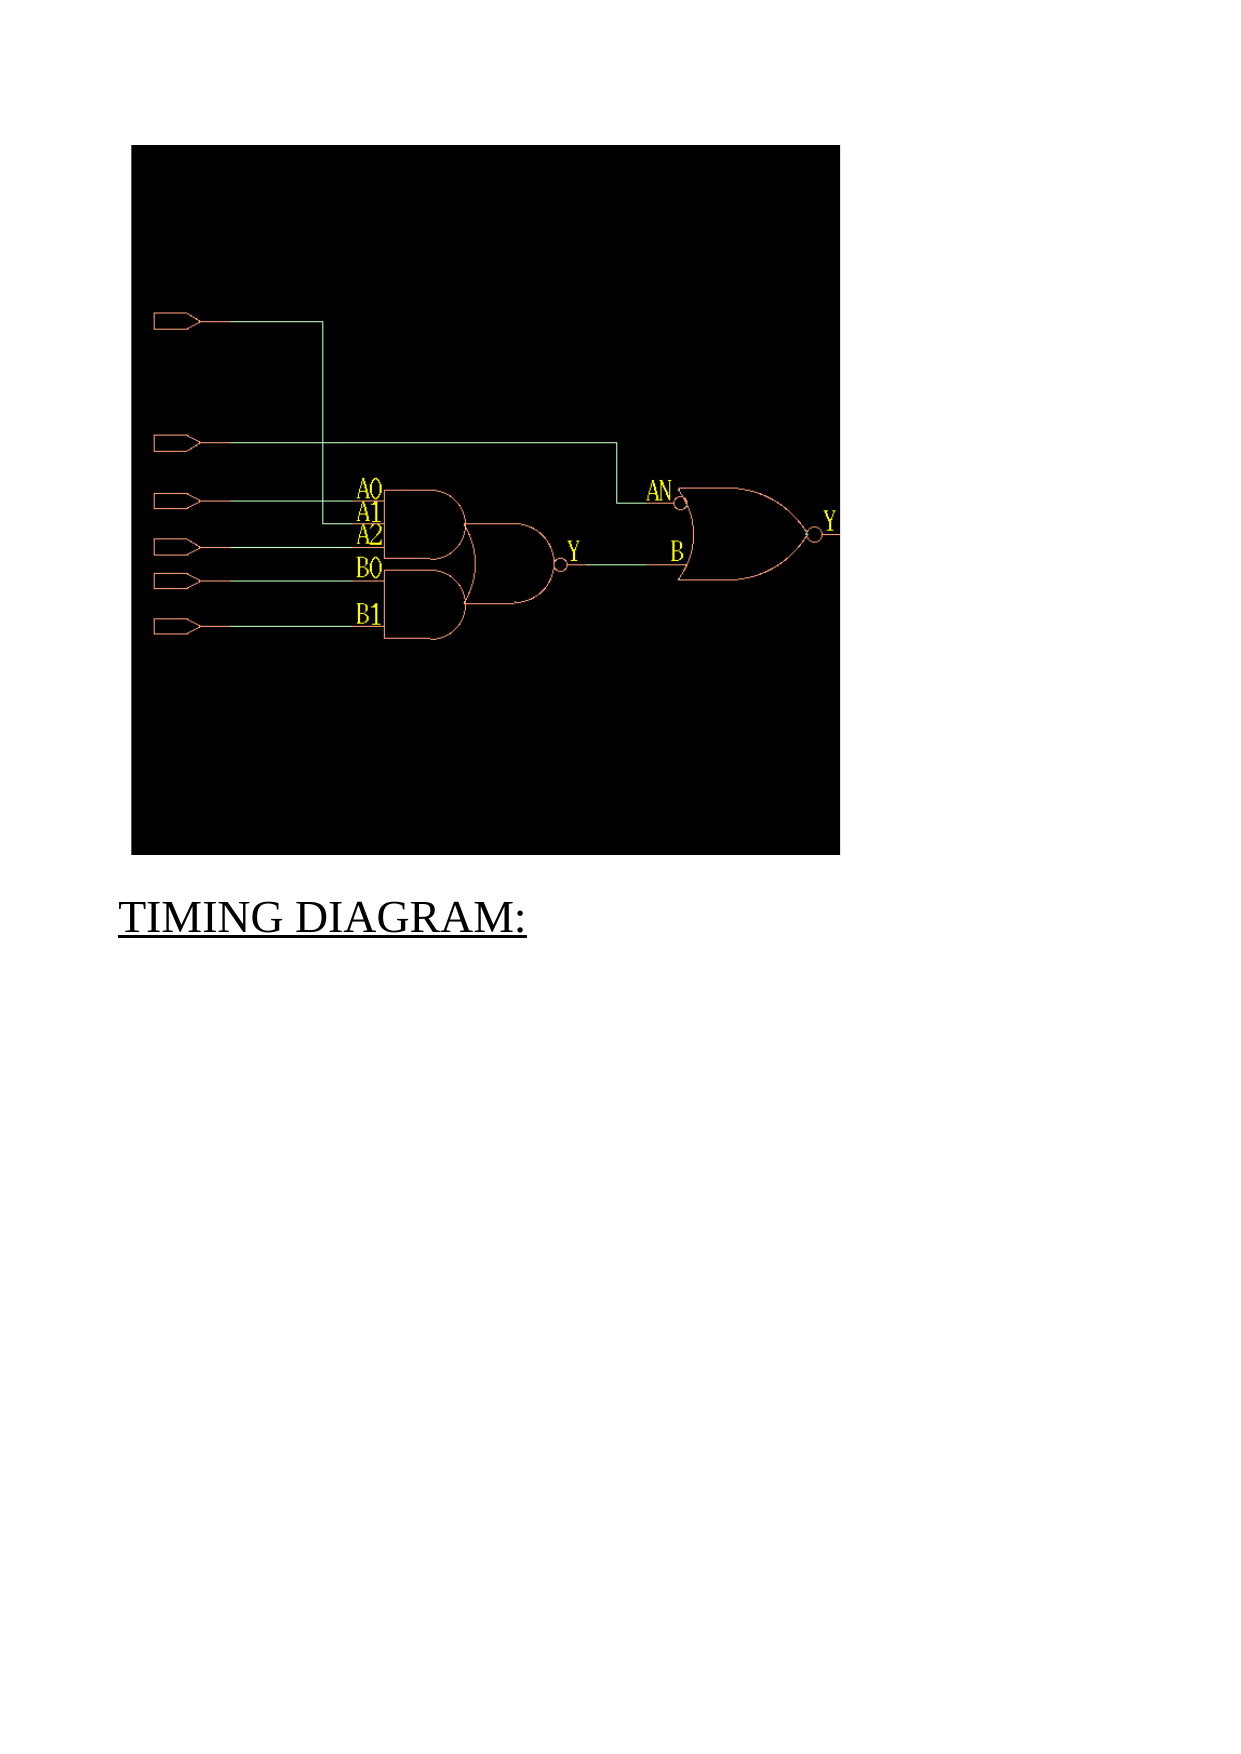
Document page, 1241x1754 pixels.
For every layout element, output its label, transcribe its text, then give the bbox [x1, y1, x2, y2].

picture [131, 145, 841, 855]
text TIMING DIAGRAM: [118, 889, 1122, 942]
